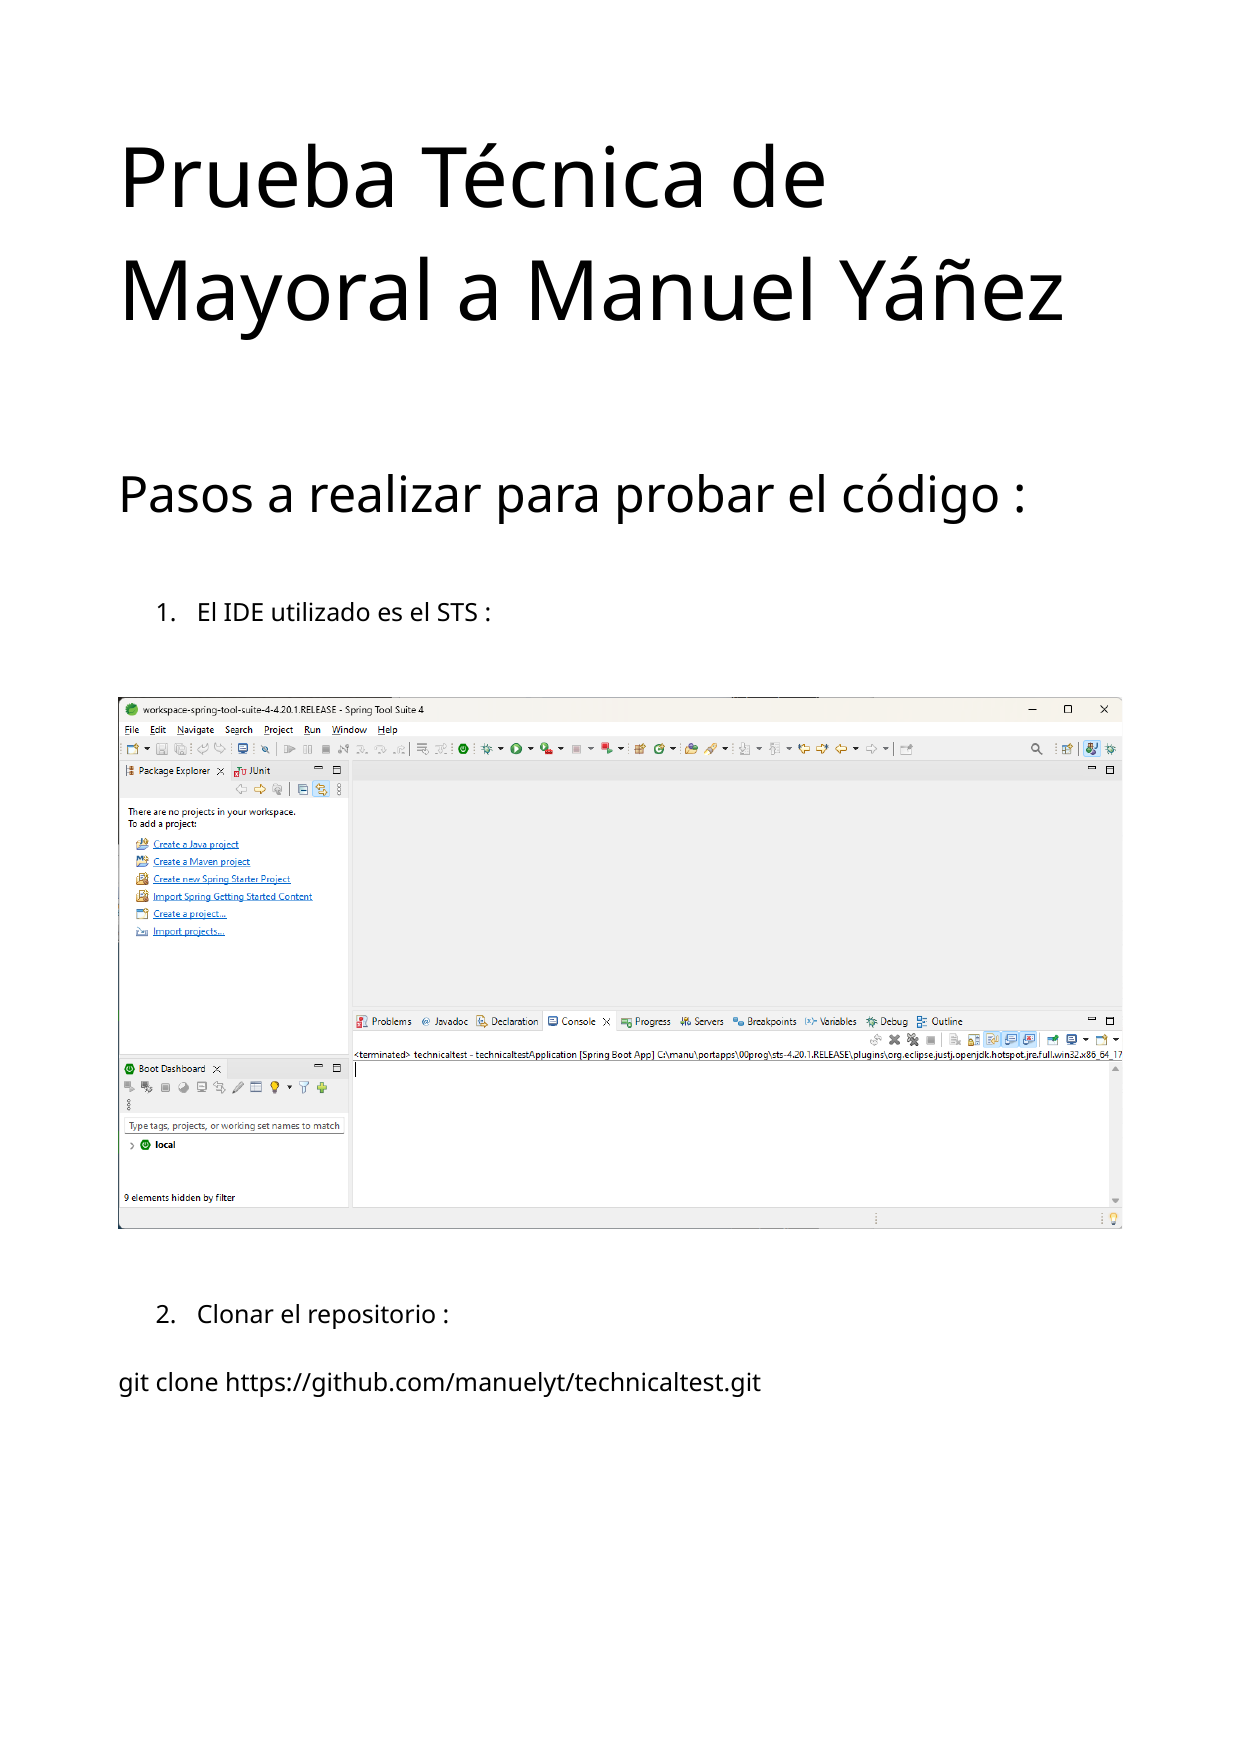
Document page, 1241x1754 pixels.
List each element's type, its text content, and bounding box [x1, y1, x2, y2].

picture [118, 697, 1123, 1229]
text Prueba Técnica de Mayoral a Manuel Yáñez [118, 118, 1122, 345]
list El IDE utilizado es el STS : [155, 595, 1122, 629]
text Pasos a realizar para probar el código : [118, 459, 1122, 527]
text git clone https://github.com/manuelyt/technicaltest.git [118, 1365, 1122, 1399]
list Clonar el repositorio : [155, 1297, 1122, 1331]
